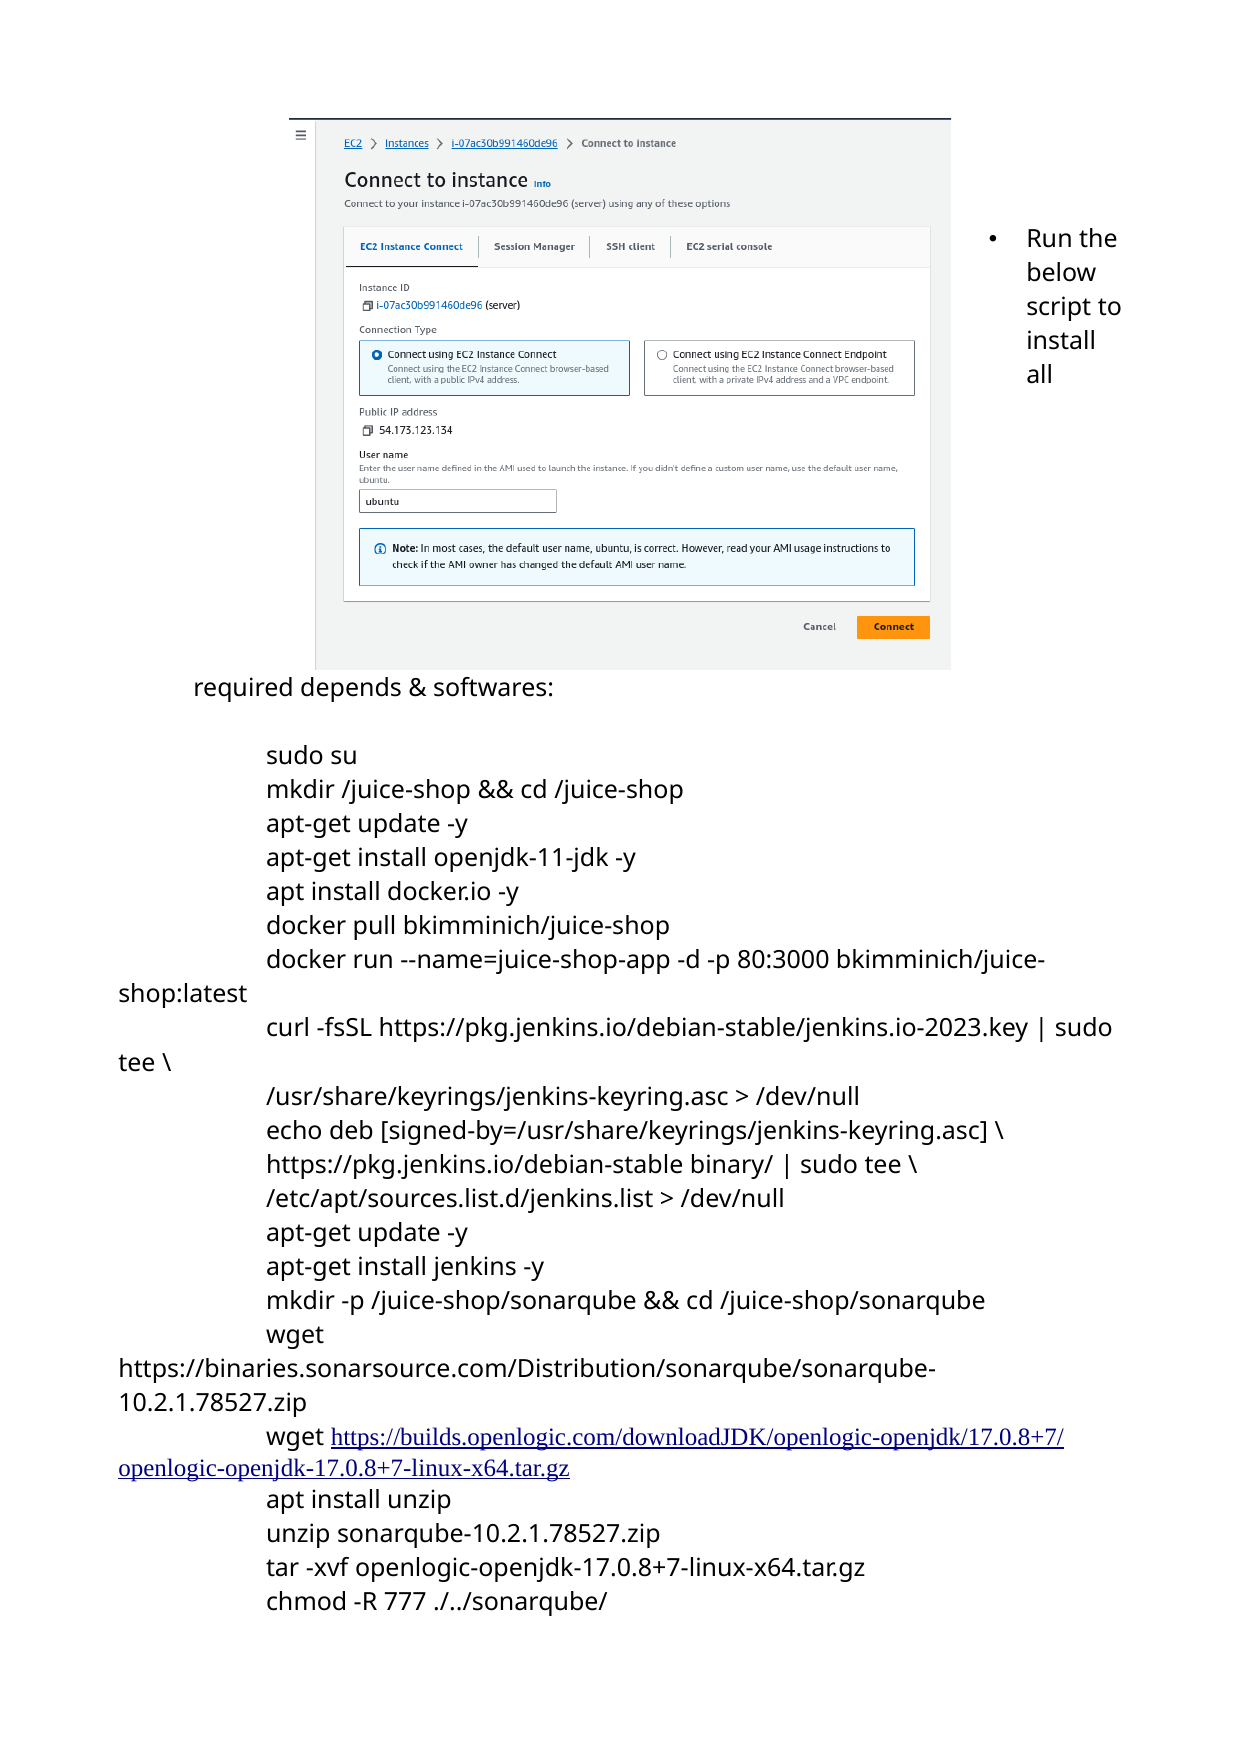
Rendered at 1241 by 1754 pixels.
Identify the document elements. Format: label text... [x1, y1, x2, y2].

list Run the below script to install all required depends & softwares: [156, 220, 1122, 703]
text tar -xvf openlogic-openjdk-17.0.8+7-linux-x64.tar.gz [118, 1550, 1122, 1584]
text echo deb [signed-by=/usr/share/keyrings/jenkins-keyring.asc] \ [118, 1112, 1122, 1146]
text chmod -R 777 ./../sonarqube/ [118, 1584, 1122, 1618]
text apt-get update -y [118, 806, 1122, 840]
text wget https://binaries.sonarsource.com/Distribution/sonarqube/sonarqube-10.2.1.78527.zip [118, 1317, 1122, 1419]
text /usr/share/keyrings/jenkins-keyring.asc > /dev/null [118, 1078, 1122, 1112]
text apt install unzip [118, 1482, 1122, 1516]
text sudo su [118, 738, 1122, 772]
text apt-get update -y [118, 1214, 1122, 1248]
text wget https://builds.openlogic.com/downloadJDK/openlogic-openjdk/17.0.8+7/openlogic-openjdk-17.0.8+7-linux-x64.tar.gz [118, 1419, 1122, 1482]
text mkdir -p /juice-shop/sonarqube && cd /juice-shop/sonarqube [118, 1283, 1122, 1317]
text https://pkg.jenkins.io/debian-stable binary/ | sudo tee \ [118, 1146, 1122, 1180]
text apt-get install jenkins -y [118, 1248, 1122, 1283]
text apt-get install openjdk-11-jdk -y [118, 840, 1122, 874]
picture [289, 118, 952, 670]
text apt install docker.io -y [118, 874, 1122, 908]
text curl -fsSL https://pkg.jenkins.io/debian-stable/jenkins.io-2023.key | sudo tee \ [118, 1010, 1122, 1078]
text /etc/apt/sources.list.d/jenkins.list > /dev/null [118, 1180, 1122, 1214]
text mkdir /juice-shop && cd /juice-shop [118, 772, 1122, 806]
text unzip sonarqube-10.2.1.78527.zip [118, 1516, 1122, 1550]
text docker pull bkimminich/juice-shop [118, 908, 1122, 942]
text docker run --name=juice-shop-app -d -p 80:3000 bkimminich/juice-shop:latest [118, 942, 1122, 1010]
